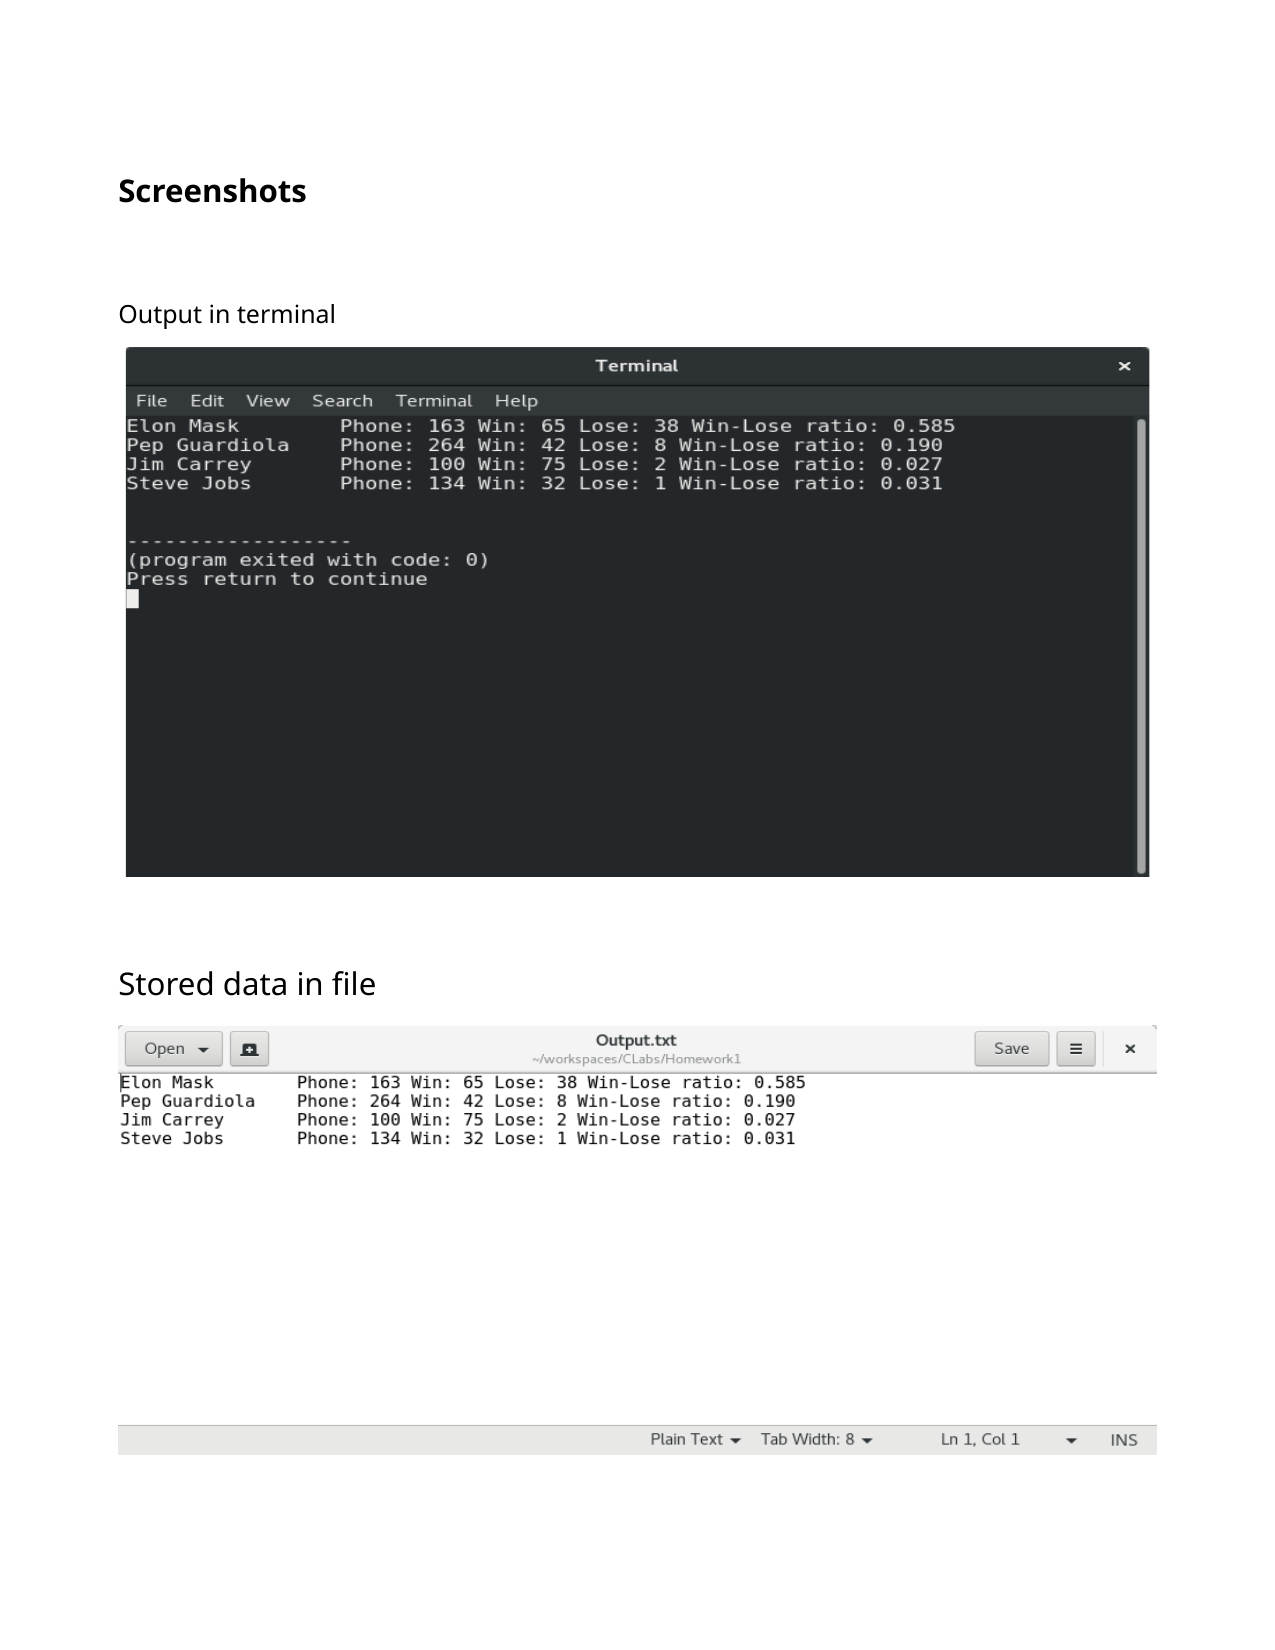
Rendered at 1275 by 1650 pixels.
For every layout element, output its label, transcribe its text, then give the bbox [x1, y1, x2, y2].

text Stored data in file [118, 962, 1157, 1004]
picture [118, 1025, 1157, 1455]
picture [125, 347, 1150, 877]
text Output in terminal [118, 297, 1157, 331]
text Screenshots [118, 169, 1157, 212]
